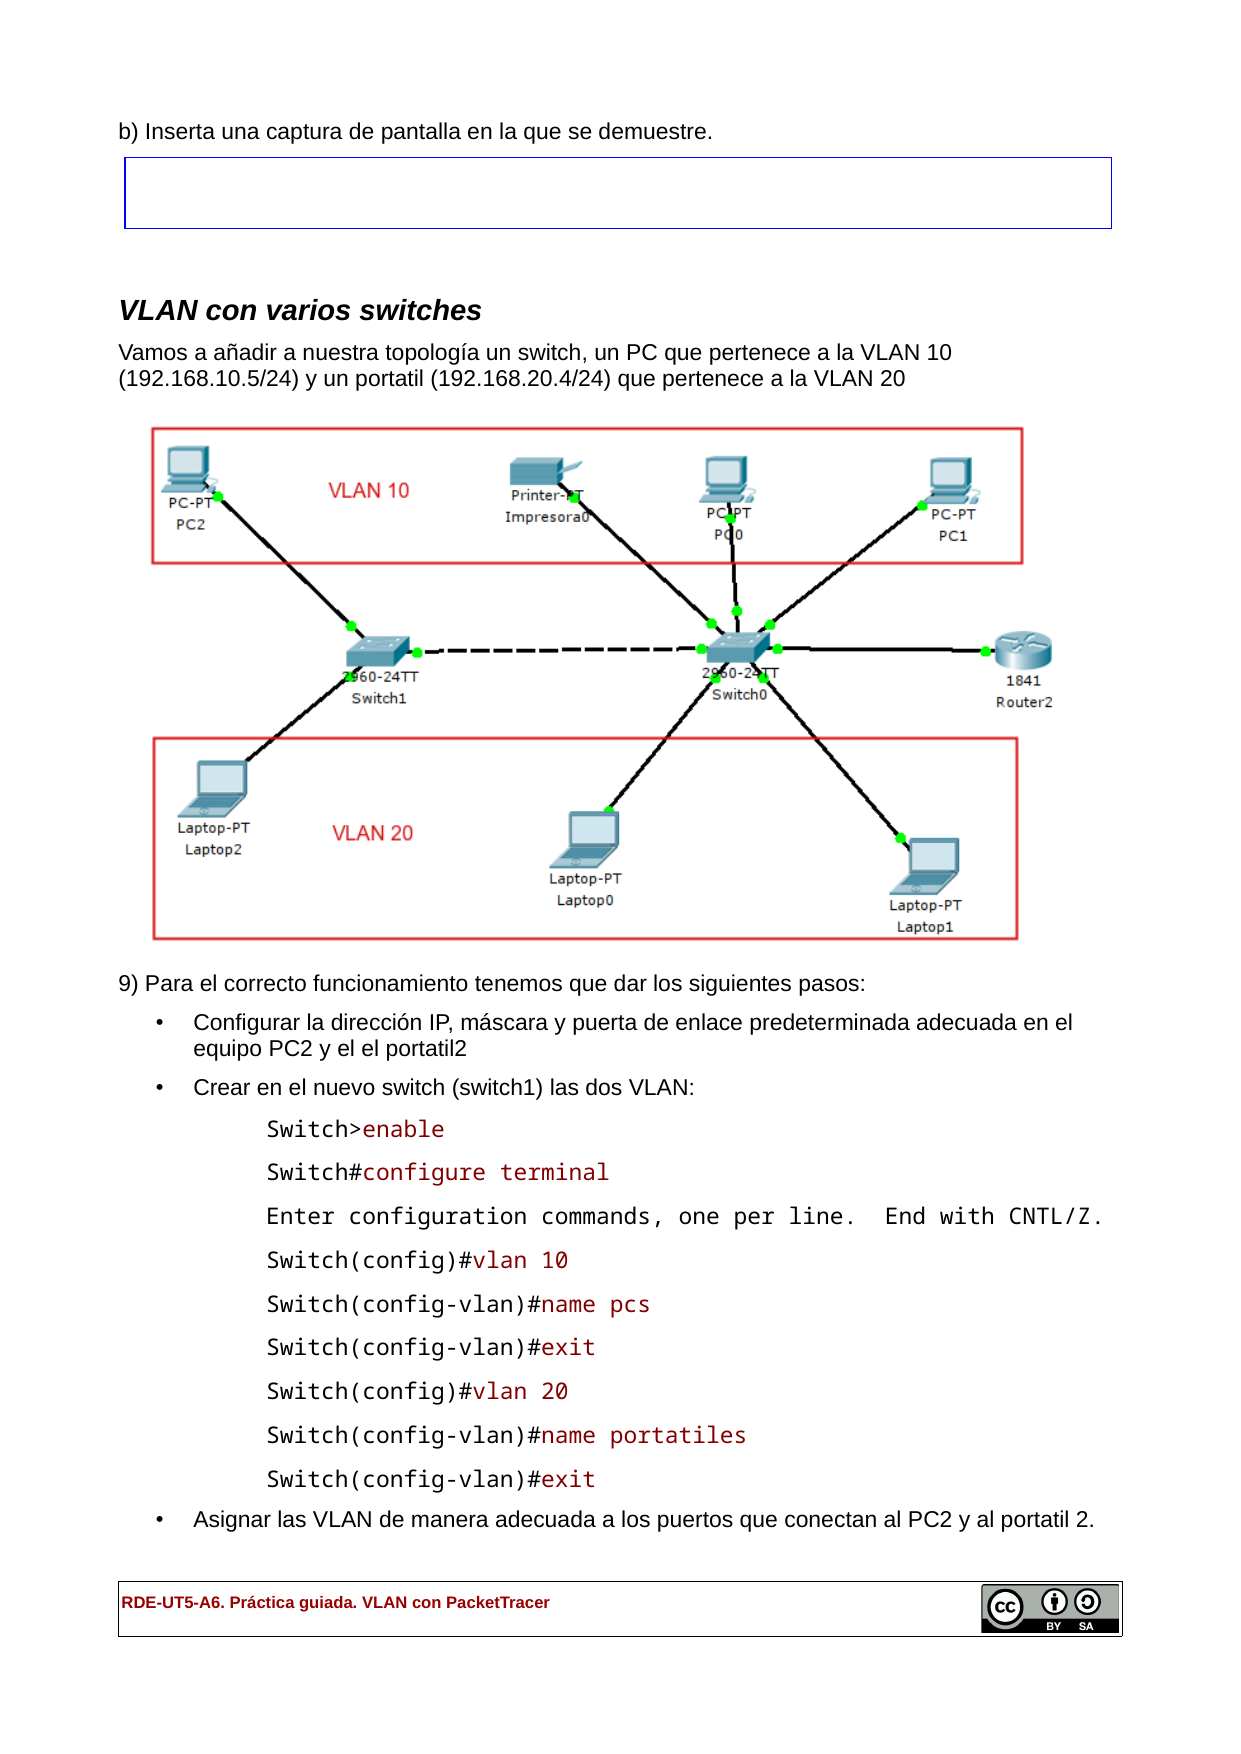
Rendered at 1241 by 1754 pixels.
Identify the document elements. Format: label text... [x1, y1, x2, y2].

text Switch>enable [266, 1112, 1122, 1144]
text Switch(config)#vlan 20 [266, 1375, 1122, 1406]
text 9) Para el correcto funcionamiento tenemos que dar los siguientes pasos: [118, 970, 1122, 996]
text Enter configuration commands, one per line. End with CNTL/Z. [266, 1200, 1122, 1231]
text Switch(config)#vlan 10 [266, 1244, 1122, 1275]
picture [118, 404, 1123, 970]
text Vamos a añadir a nuestra topología un switch, un PC que pertenece a la VLAN 10 (192.168.10.5/24) y un portatil (192.168.20.4/24) que pertenece a la VLAN 20 [118, 339, 1122, 392]
text Switch(config-vlan)#name portatiles [266, 1419, 1122, 1450]
subtitle VLAN con varios switches [118, 293, 1122, 327]
picture [981, 1584, 1119, 1633]
text Switch(config-vlan)#exit [266, 1331, 1122, 1362]
text Switch#configure terminal [266, 1156, 1122, 1187]
list Crear en el nuevo switch (switch1) las dos VLAN: [156, 1074, 1122, 1100]
table_header [126, 158, 1111, 228]
text b) Inserta una captura de pantalla en la que se demuestre. [118, 118, 1122, 144]
list Configurar la dirección IP, máscara y puerta de enlace predeterminada adecuada en el equipo PC2 y el el portatil2 [156, 1008, 1122, 1061]
text Switch(config-vlan)#exit [266, 1462, 1122, 1494]
text Switch(config-vlan)#name pcs [266, 1287, 1122, 1319]
list Asignar las VLAN de manera adecuada a los puertos que conectan al PC2 y al portatil 2. [156, 1506, 1122, 1533]
